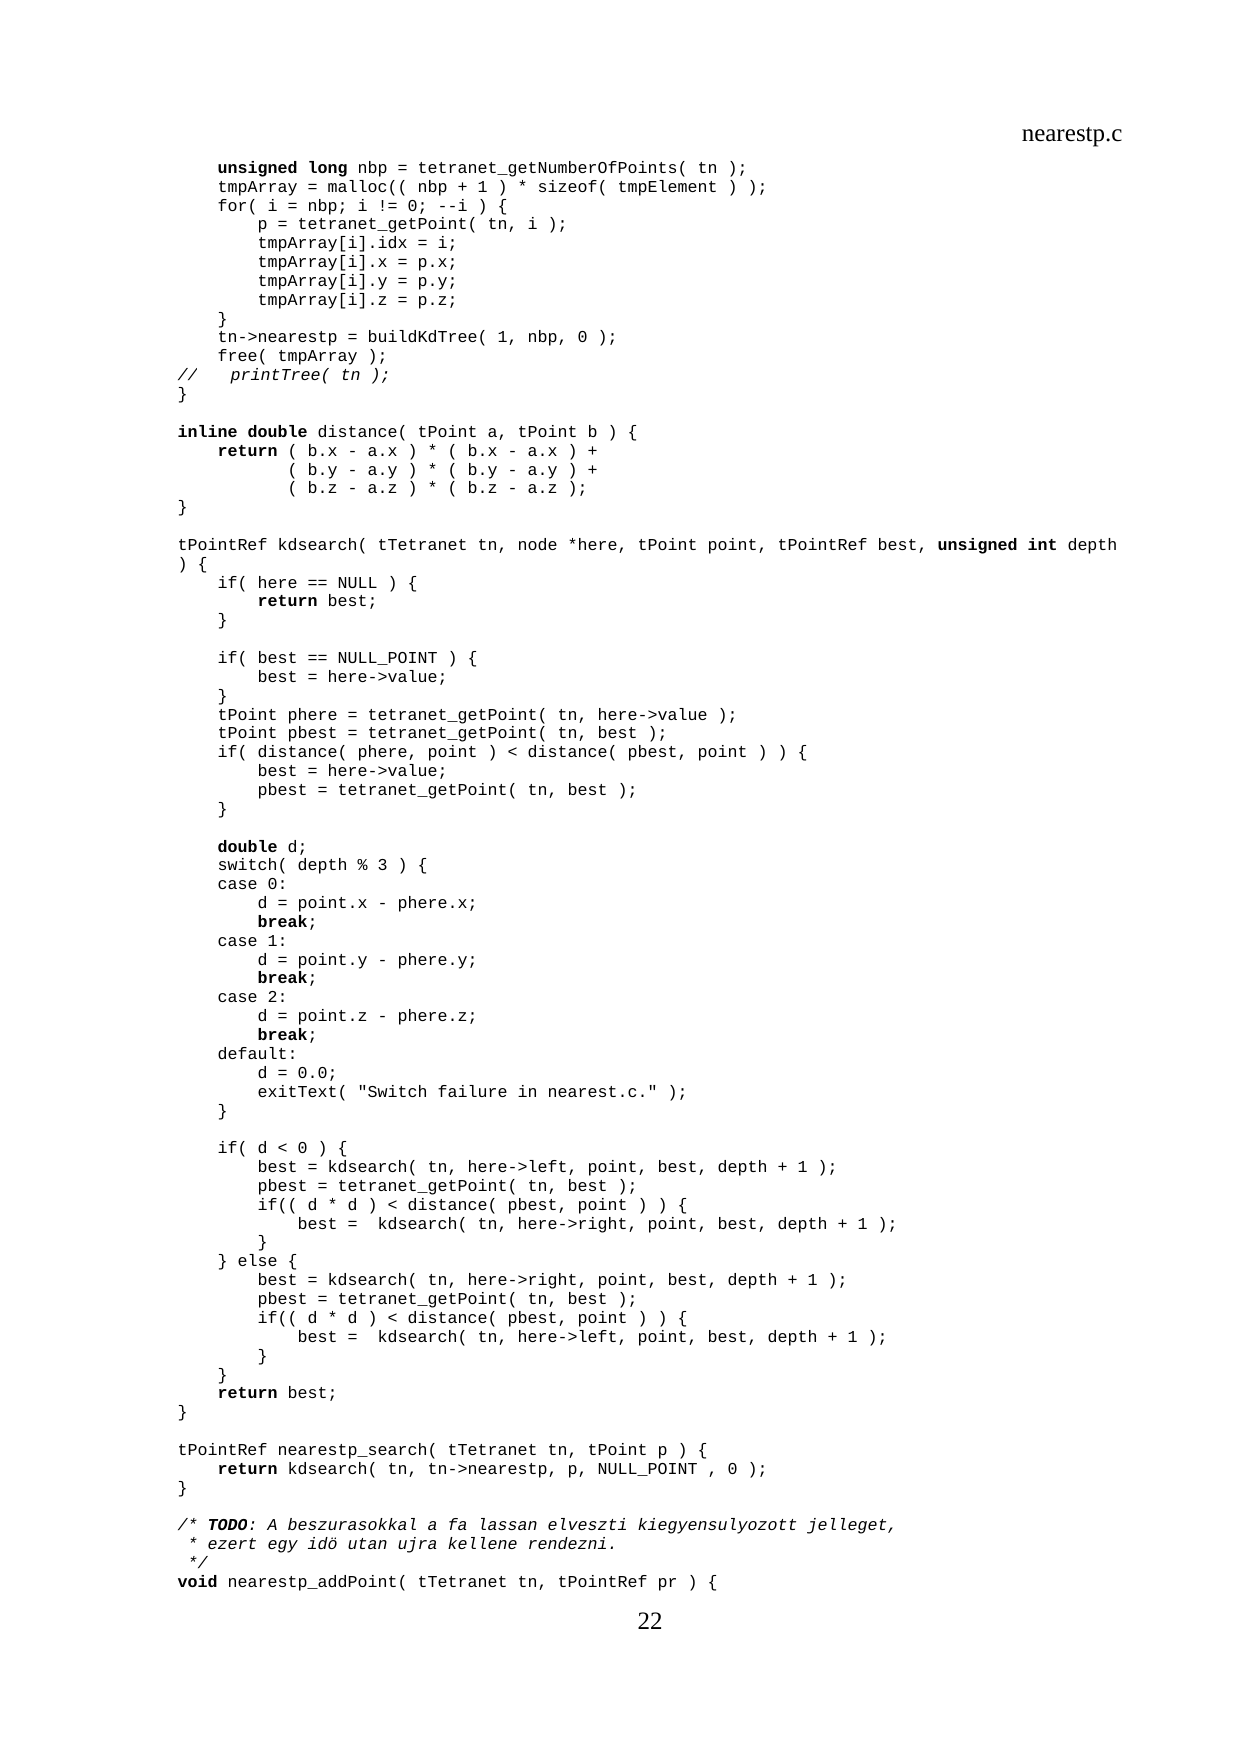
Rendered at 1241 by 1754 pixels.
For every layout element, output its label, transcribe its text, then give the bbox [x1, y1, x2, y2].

text unsigned long nbp = tetranet_getNumberOfPoints( tn ); tmpArray = malloc(( nbp + 1 ) * sizeof( tmpElement ) ); for( i = nbp; i != 0; --i ) { p = tetranet_getPoint( tn, i ); tmpArray[i].idx = i; tmpArray[i].x = p.x; tmpArray[i].y = p.y; tmpArray[i].z = p.z; } tn->nearestp = buildKdTree( 1, nbp, 0 ); free( tmpArray ); // printTree( tn ); } inline double distance( tPoint a, tPoint b ) { return ( b.x - a.x ) * ( b.x - a.x ) + ( b.y - a.y ) * ( b.y - a.y ) + ( b.z - a.z ) * ( b.z - a.z ); } tPointRef kdsearch( tTetranet tn, node *here, tPoint point, tPointRef best, unsigned int depth ) { if( here == NULL ) { return best; } if( best == NULL_POINT ) { best = here->value; } tPoint phere = tetranet_getPoint( tn, here->value ); tPoint pbest = tetranet_getPoint( tn, best ); if( distance( phere, point ) < distance( pbest, point ) ) { best = here->value; pbest = tetranet_getPoint( tn, best ); } double d; switch( depth % 3 ) { case 0: d = point.x - phere.x; break; case 1: d = point.y - phere.y; break; case 2: d = point.z - phere.z; break; default: d = 0.0; exitText( "Switch failure in nearest.c." ); } if( d < 0 ) { best = kdsearch( tn, here->left, point, best, depth + 1 ); pbest = tetranet_getPoint( tn, best ); if(( d * d ) < distance( pbest, point ) ) { best = kdsearch( tn, here->right, point, best, depth + 1 ); } } else { best = kdsearch( tn, here->right, point, best, depth + 1 ); pbest = tetranet_getPoint( tn, best ); if(( d * d ) < distance( pbest, point ) ) { best = kdsearch( tn, here->left, point, best, depth + 1 ); } } return best; } tPointRef nearestp_search( tTetranet tn, tPoint p ) { return kdsearch( tn, tn->nearestp, p, NULL_POINT , 0 ); } /* TODO: A beszurasokkal a fa lassan elveszti kiegyensulyozott jelleget, * ezert egy idö utan ujra kellene rendezni. */ void nearestp_addPoint( tTetranet tn, tPointRef pr ) { [177, 159, 1122, 1592]
